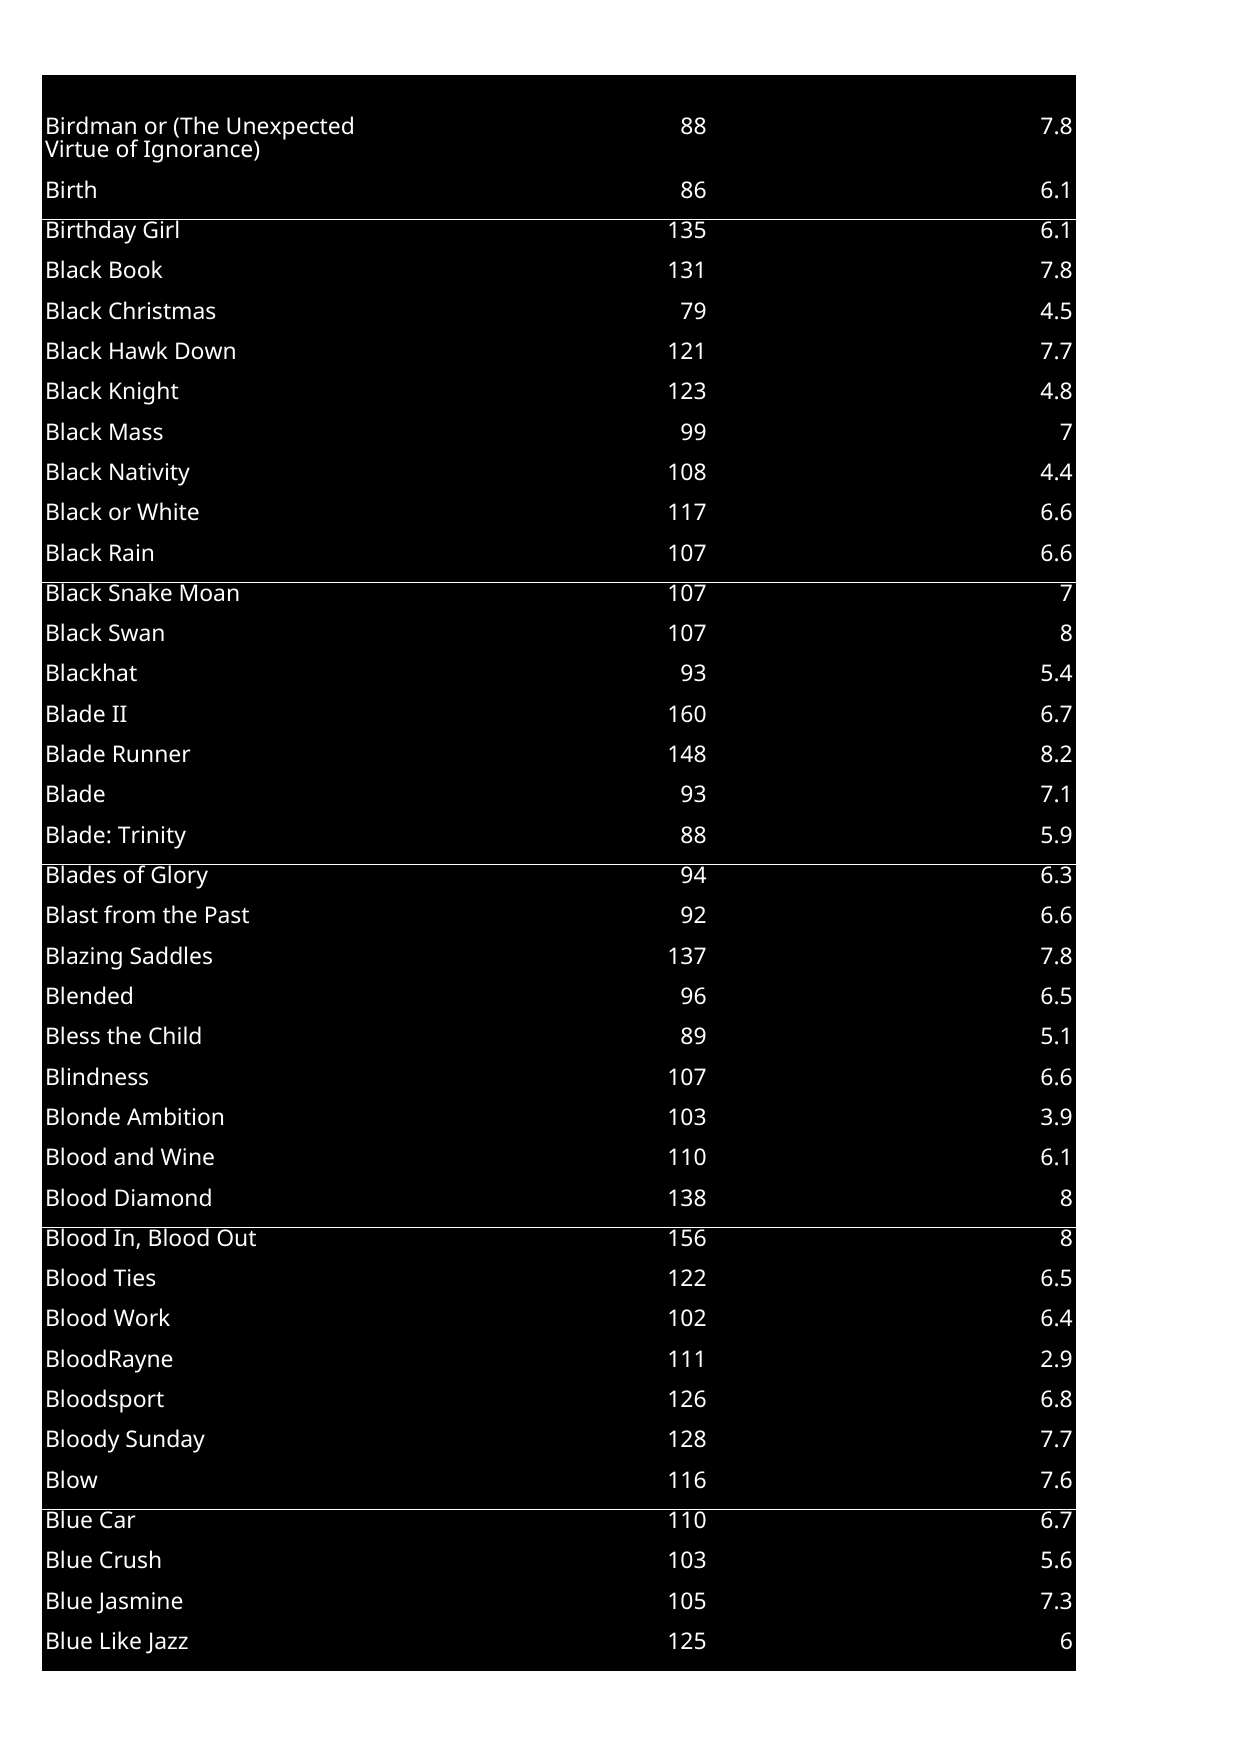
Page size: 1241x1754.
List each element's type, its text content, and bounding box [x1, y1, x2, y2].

table_cell 7.3 [709, 1590, 1076, 1631]
table_cell 107 [391, 542, 709, 582]
table_cell 117 [391, 502, 709, 542]
table_cell Black Mass [42, 421, 391, 461]
table_cell Bloody Sunday [42, 1429, 391, 1469]
table_cell 111 [391, 1348, 709, 1389]
table_cell Blast from the Past [42, 905, 391, 945]
table_cell 110 [391, 1510, 709, 1550]
table_cell Blood In, Blood Out [42, 1228, 391, 1268]
table_cell Blackhat [42, 663, 391, 703]
table_cell 6 [709, 1631, 1076, 1671]
table_cell 7.8 [709, 260, 1076, 300]
table_cell 96 [391, 986, 709, 1026]
table_cell 99 [391, 421, 709, 461]
table_cell Blade [42, 784, 391, 824]
table_cell Blue Crush [42, 1550, 391, 1590]
table_cell 6.5 [709, 986, 1076, 1026]
table_cell 6.8 [709, 1389, 1076, 1429]
table_cell 6.5 [709, 1268, 1076, 1308]
table_cell 89 [391, 1026, 709, 1066]
table_cell 8.2 [709, 744, 1076, 784]
table_cell Blood Diamond [42, 1187, 391, 1227]
table_cell 8 [709, 1187, 1076, 1227]
table_cell Birthday Girl [42, 220, 391, 260]
table_cell 7.7 [709, 1429, 1076, 1469]
table_cell 4.4 [709, 461, 1076, 502]
table_cell 6.1 [709, 179, 1076, 219]
table_cell Bloodsport [42, 1389, 391, 1429]
table_cell 148 [391, 744, 709, 784]
table_cell 125 [391, 1631, 709, 1671]
table_cell Black Book [42, 260, 391, 300]
table_cell 5.9 [709, 824, 1076, 864]
table_cell 102 [391, 1308, 709, 1348]
table_cell Black Knight [42, 381, 391, 421]
table_cell 110 [391, 1147, 709, 1187]
table_cell Blue Car [42, 1510, 391, 1550]
table_cell 6.6 [709, 542, 1076, 582]
table_cell 126 [391, 1389, 709, 1429]
table_cell Birdman or (The Unexpected Virtue of Ignorance) [42, 115, 391, 179]
table_cell 7 [709, 421, 1076, 461]
table_cell Blade II [42, 703, 391, 744]
table_cell 6.4 [709, 1308, 1076, 1348]
table_cell 138 [391, 1187, 709, 1227]
table_cell 6.6 [709, 502, 1076, 542]
table_cell [42, 75, 391, 115]
table_cell Blonde Ambition [42, 1106, 391, 1147]
table_cell 6.7 [709, 703, 1076, 744]
table_cell Black Snake Moan [42, 583, 391, 623]
table_cell 107 [391, 1066, 709, 1106]
table_cell Blood Ties [42, 1268, 391, 1308]
table_cell Black Swan [42, 623, 391, 663]
table_cell 160 [391, 703, 709, 744]
table_cell 6.3 [709, 865, 1076, 905]
table_cell 2.9 [709, 1348, 1076, 1389]
table_cell 137 [391, 945, 709, 986]
table_cell 93 [391, 784, 709, 824]
table_cell 7.8 [709, 945, 1076, 986]
table_cell 122 [391, 1268, 709, 1308]
table_cell Blended [42, 986, 391, 1026]
table_cell Blow [42, 1469, 391, 1509]
table_cell Blade Runner [42, 744, 391, 784]
table_cell 135 [391, 220, 709, 260]
table_cell 4.8 [709, 381, 1076, 421]
table_cell 8 [709, 1228, 1076, 1268]
table_cell 6.1 [709, 1147, 1076, 1187]
table_cell 156 [391, 1228, 709, 1268]
table_cell 107 [391, 623, 709, 663]
table_cell Black Nativity [42, 461, 391, 502]
table_cell 94 [391, 865, 709, 905]
table_cell 5.4 [709, 663, 1076, 703]
table_cell Blindness [42, 1066, 391, 1106]
table_cell 3.9 [709, 1106, 1076, 1147]
table_cell 7.8 [709, 115, 1076, 179]
table_cell Blade: Trinity [42, 824, 391, 864]
table_cell 8 [709, 623, 1076, 663]
table_cell 6.6 [709, 905, 1076, 945]
table_cell 79 [391, 300, 709, 341]
table_cell 123 [391, 381, 709, 421]
table_cell 128 [391, 1429, 709, 1469]
table_cell [391, 75, 709, 115]
table_cell 93 [391, 663, 709, 703]
table_cell 6.6 [709, 1066, 1076, 1106]
table_cell Blue Jasmine [42, 1590, 391, 1631]
table_cell 107 [391, 583, 709, 623]
table_cell 131 [391, 260, 709, 300]
table_cell 7.6 [709, 1469, 1076, 1509]
table_cell 121 [391, 341, 709, 381]
table_cell BloodRayne [42, 1348, 391, 1389]
table_cell Blades of Glory [42, 865, 391, 905]
table_cell Blazing Saddles [42, 945, 391, 986]
table_cell [709, 75, 1076, 115]
table_cell 86 [391, 179, 709, 219]
table_cell 6.7 [709, 1510, 1076, 1550]
table_cell 7.7 [709, 341, 1076, 381]
table_cell 6.1 [709, 220, 1076, 260]
table_cell 105 [391, 1590, 709, 1631]
table_cell 5.6 [709, 1550, 1076, 1590]
table_cell 5.1 [709, 1026, 1076, 1066]
table_cell 88 [391, 824, 709, 864]
table_cell Black Rain [42, 542, 391, 582]
table_cell Black Hawk Down [42, 341, 391, 381]
table_cell 108 [391, 461, 709, 502]
table_cell 103 [391, 1550, 709, 1590]
table_cell Blood Work [42, 1308, 391, 1348]
table_cell Blood and Wine [42, 1147, 391, 1187]
table_cell Birth [42, 179, 391, 219]
table_cell 4.5 [709, 300, 1076, 341]
table_cell 116 [391, 1469, 709, 1509]
table_cell Bless the Child [42, 1026, 391, 1066]
table_cell Blue Like Jazz [42, 1631, 391, 1671]
table_cell 92 [391, 905, 709, 945]
table_cell 7 [709, 583, 1076, 623]
table_cell Black or White [42, 502, 391, 542]
table_cell Black Christmas [42, 300, 391, 341]
table_cell 103 [391, 1106, 709, 1147]
table_cell 7.1 [709, 784, 1076, 824]
table_cell 88 [391, 115, 709, 179]
